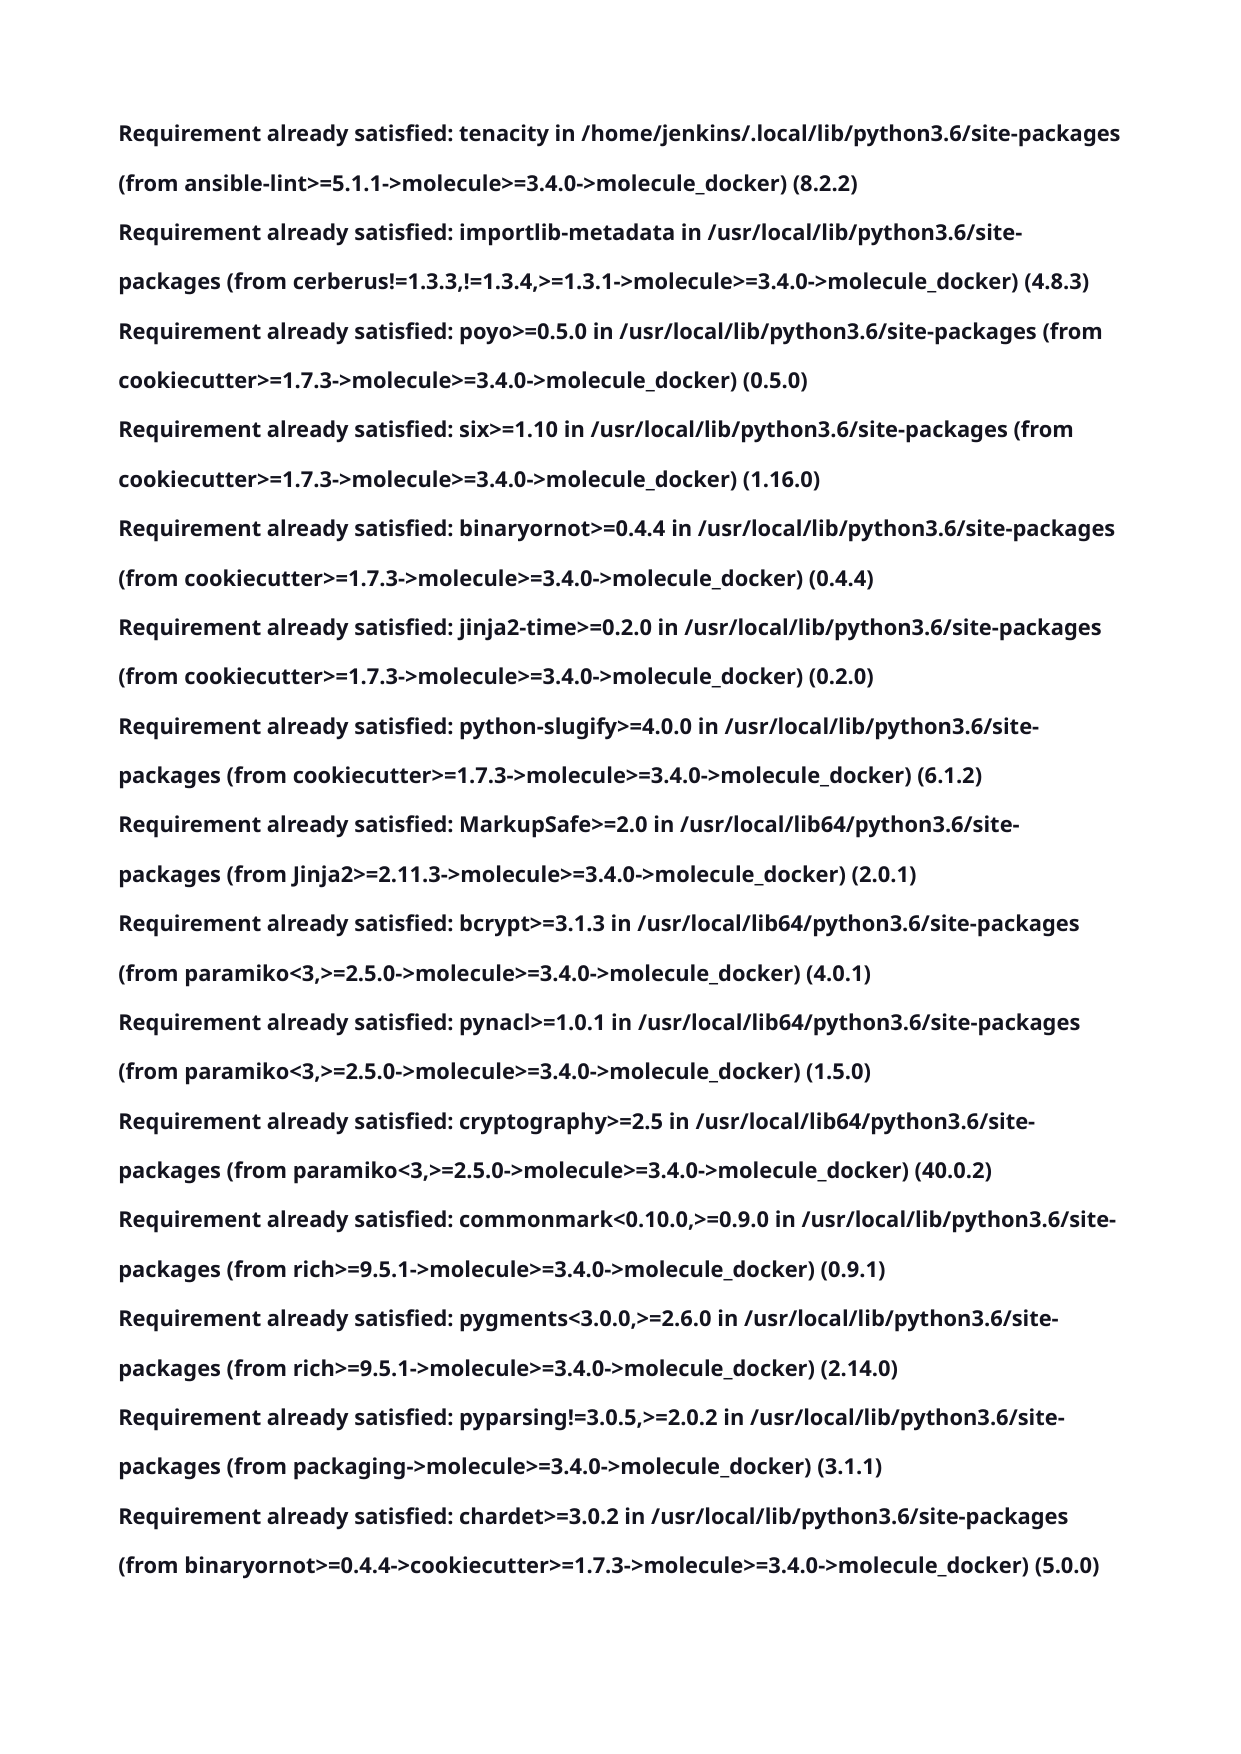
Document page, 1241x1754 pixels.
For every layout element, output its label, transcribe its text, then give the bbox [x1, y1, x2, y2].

text Requirement already satisfied: pynacl>=1.0.1 in /usr/local/lib64/python3.6/site-packages (from paramiko<3,>=2.5.0->molecule>=3.4.0->molecule_docker) (1.5.0) [118, 1007, 1122, 1086]
text Requirement already satisfied: chardet>=3.0.2 in /usr/local/lib/python3.6/site-packages (from binaryornot>=0.4.4->cookiecutter>=1.7.3->molecule>=3.4.0->molecule_docker) (5.0.0) [118, 1501, 1122, 1580]
text Requirement already satisfied: tenacity in /home/jenkins/.local/lib/python3.6/site-packages (from ansible-lint>=5.1.1->molecule>=3.4.0->molecule_docker) (8.2.2) [118, 118, 1122, 197]
text Requirement already satisfied: python-slugify>=4.0.0 in /usr/local/lib/python3.6/site-packages (from cookiecutter>=1.7.3->molecule>=3.4.0->molecule_docker) (6.1.2) [118, 711, 1122, 790]
text Requirement already satisfied: six>=1.10 in /usr/local/lib/python3.6/site-packages (from cookiecutter>=1.7.3->molecule>=3.4.0->molecule_docker) (1.16.0) [118, 414, 1122, 493]
text Requirement already satisfied: cryptography>=2.5 in /usr/local/lib64/python3.6/site-packages (from paramiko<3,>=2.5.0->molecule>=3.4.0->molecule_docker) (40.0.2) [118, 1106, 1122, 1185]
text Requirement already satisfied: binaryornot>=0.4.4 in /usr/local/lib/python3.6/site-packages (from cookiecutter>=1.7.3->molecule>=3.4.0->molecule_docker) (0.4.4) [118, 513, 1122, 592]
text Requirement already satisfied: commonmark<0.10.0,>=0.9.0 in /usr/local/lib/python3.6/site-packages (from rich>=9.5.1->molecule>=3.4.0->molecule_docker) (0.9.1) [118, 1204, 1122, 1283]
text Requirement already satisfied: pyparsing!=3.0.5,>=2.0.2 in /usr/local/lib/python3.6/site-packages (from packaging->molecule>=3.4.0->molecule_docker) (3.1.1) [118, 1402, 1122, 1481]
text Requirement already satisfied: poyo>=0.5.0 in /usr/local/lib/python3.6/site-packages (from cookiecutter>=1.7.3->molecule>=3.4.0->molecule_docker) (0.5.0) [118, 316, 1122, 395]
text Requirement already satisfied: pygments<3.0.0,>=2.6.0 in /usr/local/lib/python3.6/site-packages (from rich>=9.5.1->molecule>=3.4.0->molecule_docker) (2.14.0) [118, 1303, 1122, 1382]
text Requirement already satisfied: bcrypt>=3.1.3 in /usr/local/lib64/python3.6/site-packages (from paramiko<3,>=2.5.0->molecule>=3.4.0->molecule_docker) (4.0.1) [118, 908, 1122, 987]
text Requirement already satisfied: jinja2-time>=0.2.0 in /usr/local/lib/python3.6/site-packages (from cookiecutter>=1.7.3->molecule>=3.4.0->molecule_docker) (0.2.0) [118, 612, 1122, 691]
text Requirement already satisfied: MarkupSafe>=2.0 in /usr/local/lib64/python3.6/site-packages (from Jinja2>=2.11.3->molecule>=3.4.0->molecule_docker) (2.0.1) [118, 809, 1122, 888]
text Requirement already satisfied: importlib-metadata in /usr/local/lib/python3.6/site-packages (from cerberus!=1.3.3,!=1.3.4,>=1.3.1->molecule>=3.4.0->molecule_docker) (4.8.3) [118, 217, 1122, 296]
